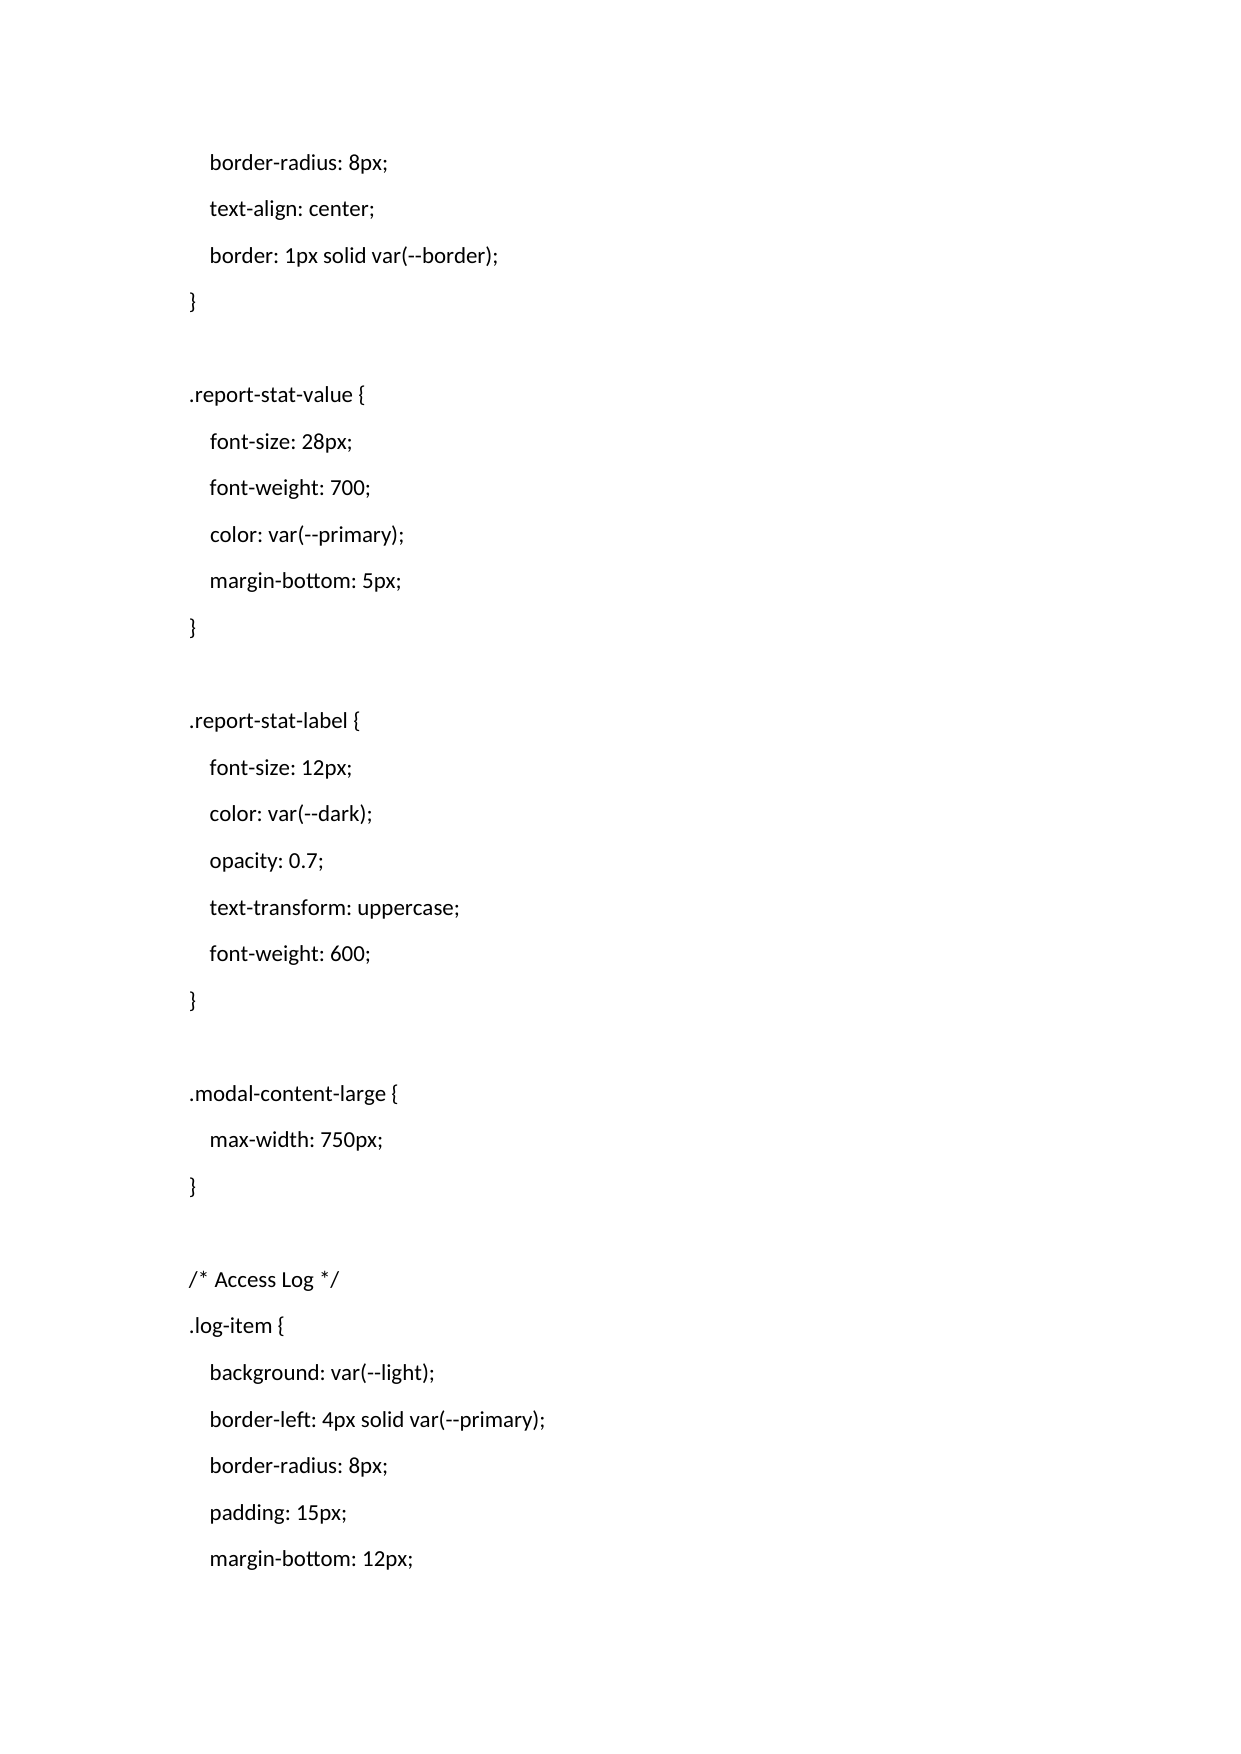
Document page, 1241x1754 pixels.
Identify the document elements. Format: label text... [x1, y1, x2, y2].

text max-width: 750px; [148, 1125, 1093, 1153]
text padding: 15px; [148, 1498, 1093, 1526]
text } [148, 986, 1093, 1014]
text } [148, 613, 1093, 641]
text margin-bottom: 5px; [148, 567, 1093, 595]
text opacity: 0.7; [148, 846, 1093, 874]
text color: var(--primary); [148, 520, 1093, 548]
text } [148, 287, 1093, 315]
text font-weight: 600; [148, 939, 1093, 967]
text .report-stat-label { [148, 706, 1093, 734]
text border-left: 4px solid var(--primary); [148, 1405, 1093, 1433]
text .modal-content-large { [148, 1079, 1093, 1107]
text } [148, 1172, 1093, 1200]
text font-weight: 700; [148, 473, 1093, 502]
text .report-stat-value { [148, 380, 1093, 408]
text /* Access Log */ [148, 1265, 1093, 1293]
text border-radius: 8px; [148, 148, 1093, 176]
text font-size: 12px; [148, 753, 1093, 781]
text border-radius: 8px; [148, 1451, 1093, 1479]
text .log-item { [148, 1312, 1093, 1340]
text text-align: center; [148, 194, 1093, 222]
text border: 1px solid var(--border); [148, 241, 1093, 269]
text background: var(--light); [148, 1358, 1093, 1386]
text text-transform: uppercase; [148, 893, 1093, 921]
text margin-bottom: 12px; [148, 1544, 1093, 1572]
text color: var(--dark); [148, 799, 1093, 827]
text font-size: 28px; [148, 427, 1093, 455]
